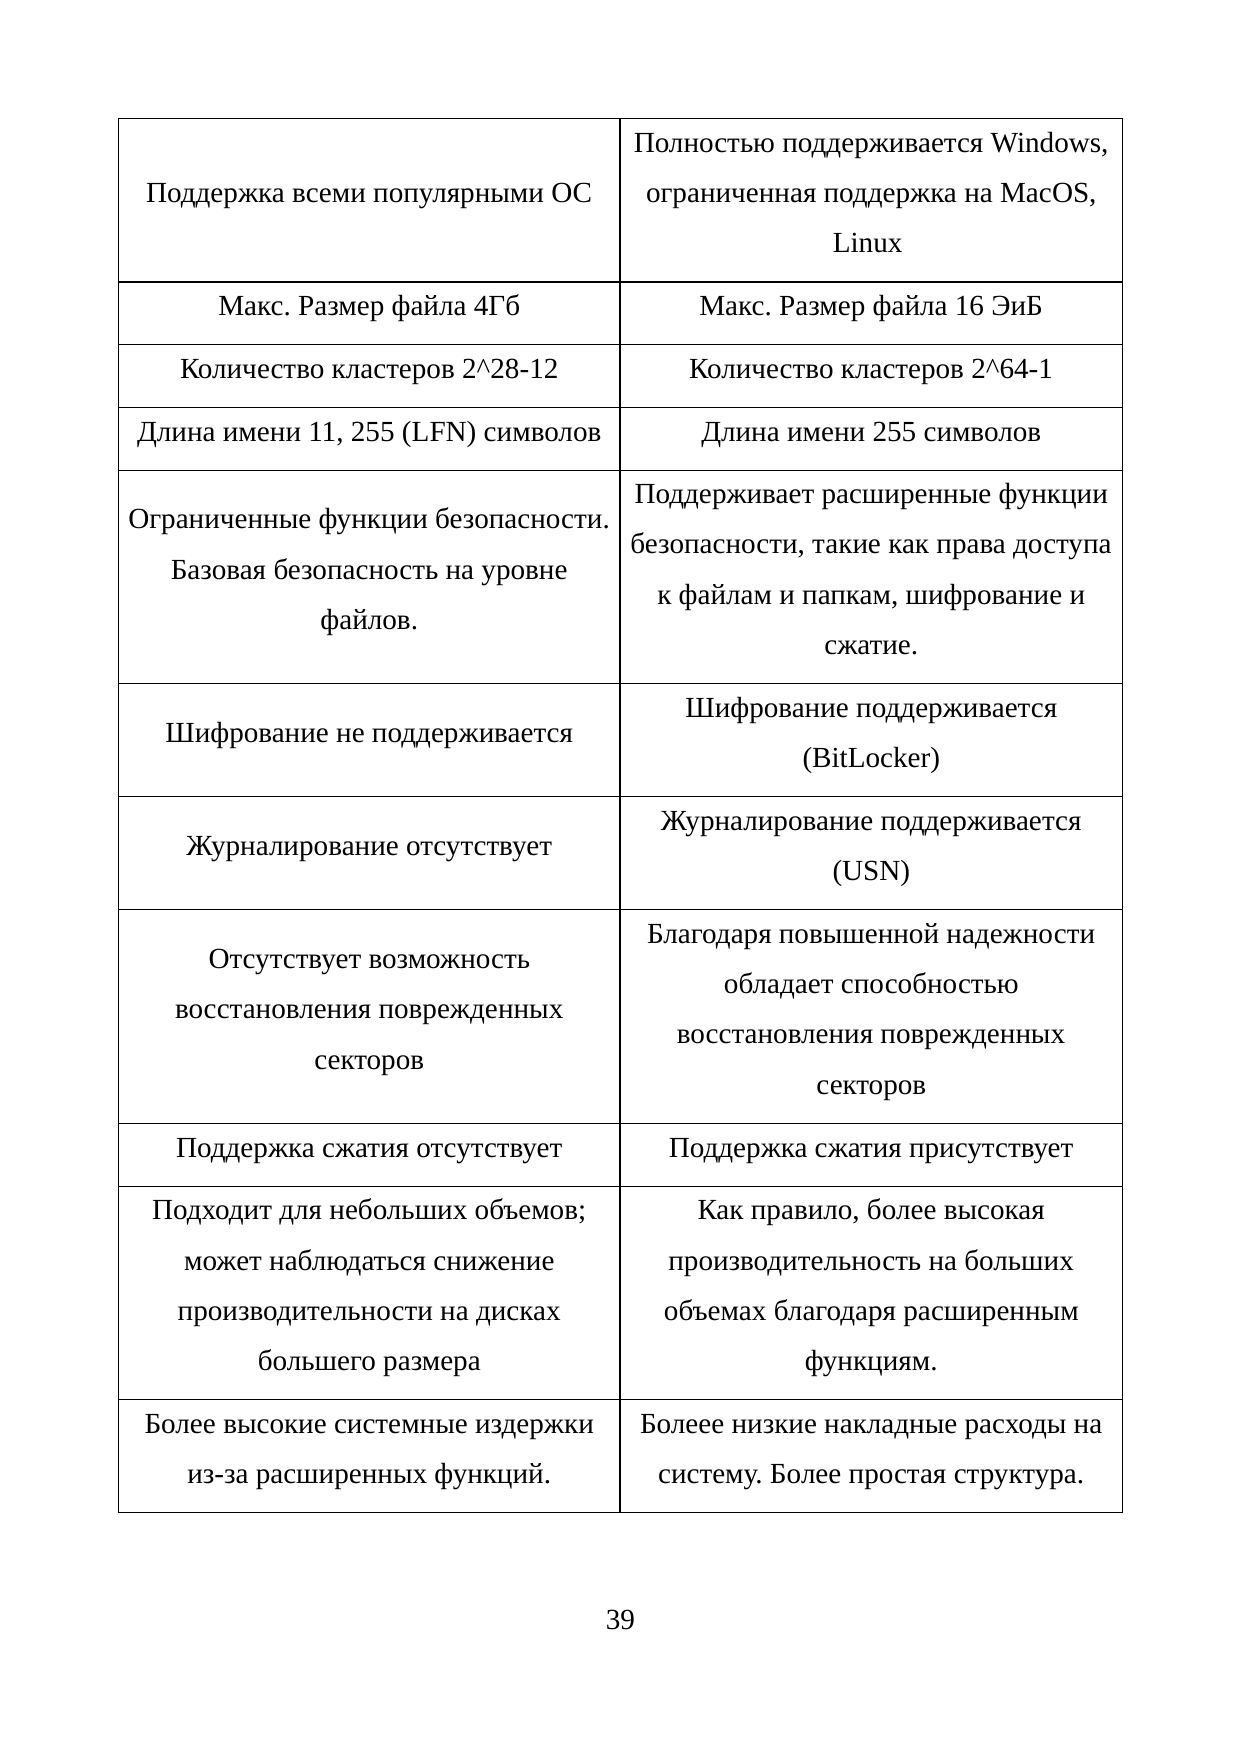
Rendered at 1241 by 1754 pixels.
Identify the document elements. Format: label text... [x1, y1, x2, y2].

table_cell Благодаря повышенной надежности обладает способностью восстановления поврежденных секторов [621, 910, 1122, 1123]
table_cell Макс. Размер файла 16 ЭиБ [621, 283, 1122, 344]
table_cell Ограниченные функции безопасности. Базовая безопасность на уровне файлов. [119, 471, 619, 683]
table_cell Количество кластеров 2^28-12 [119, 345, 619, 407]
table_cell Как правило, более высокая производительность на больших объемах благодаря расширенным функциям. [621, 1187, 1122, 1399]
table_cell Журналирование отсутствует [119, 797, 619, 909]
table_cell Поддержка сжатия отсутствует [119, 1124, 619, 1186]
table_cell Макс. Размер файла 4Гб [119, 283, 619, 344]
table_cell Поддержка всеми популярными ОС [119, 119, 619, 281]
table_cell Шифрование не поддерживается [119, 684, 619, 796]
table_cell Шифрование поддерживается (BitLocker) [621, 684, 1122, 796]
table_cell Подходит для небольших объемов; может наблюдаться снижение производительности на дисках большего размера [119, 1187, 619, 1399]
table_cell Журналирование поддерживается (USN) [621, 797, 1122, 909]
table_cell Отсутствует возможность восстановления поврежденных секторов [119, 910, 619, 1123]
table_cell Поддержка сжатия присутствует [621, 1124, 1122, 1186]
table_cell Количество кластеров 2^64-1 [621, 345, 1122, 407]
table_cell Поддерживает расширенные функции безопасности, такие как права доступа к файлам и папкам, шифрование и сжатие. [621, 471, 1122, 683]
table_cell Болеее низкие накладные расходы на систему. Более простая структура. [621, 1400, 1122, 1512]
table_cell Более высокие системные издержки из-за расширенных функций. [119, 1400, 619, 1512]
table_cell Полностью поддерживается Windows, ограниченная поддержка на MacOS, Linux [621, 119, 1122, 281]
table_cell Длина имени 255 символов [621, 408, 1122, 469]
table_cell Длина имени 11, 255 (LFN) символов [119, 408, 619, 469]
